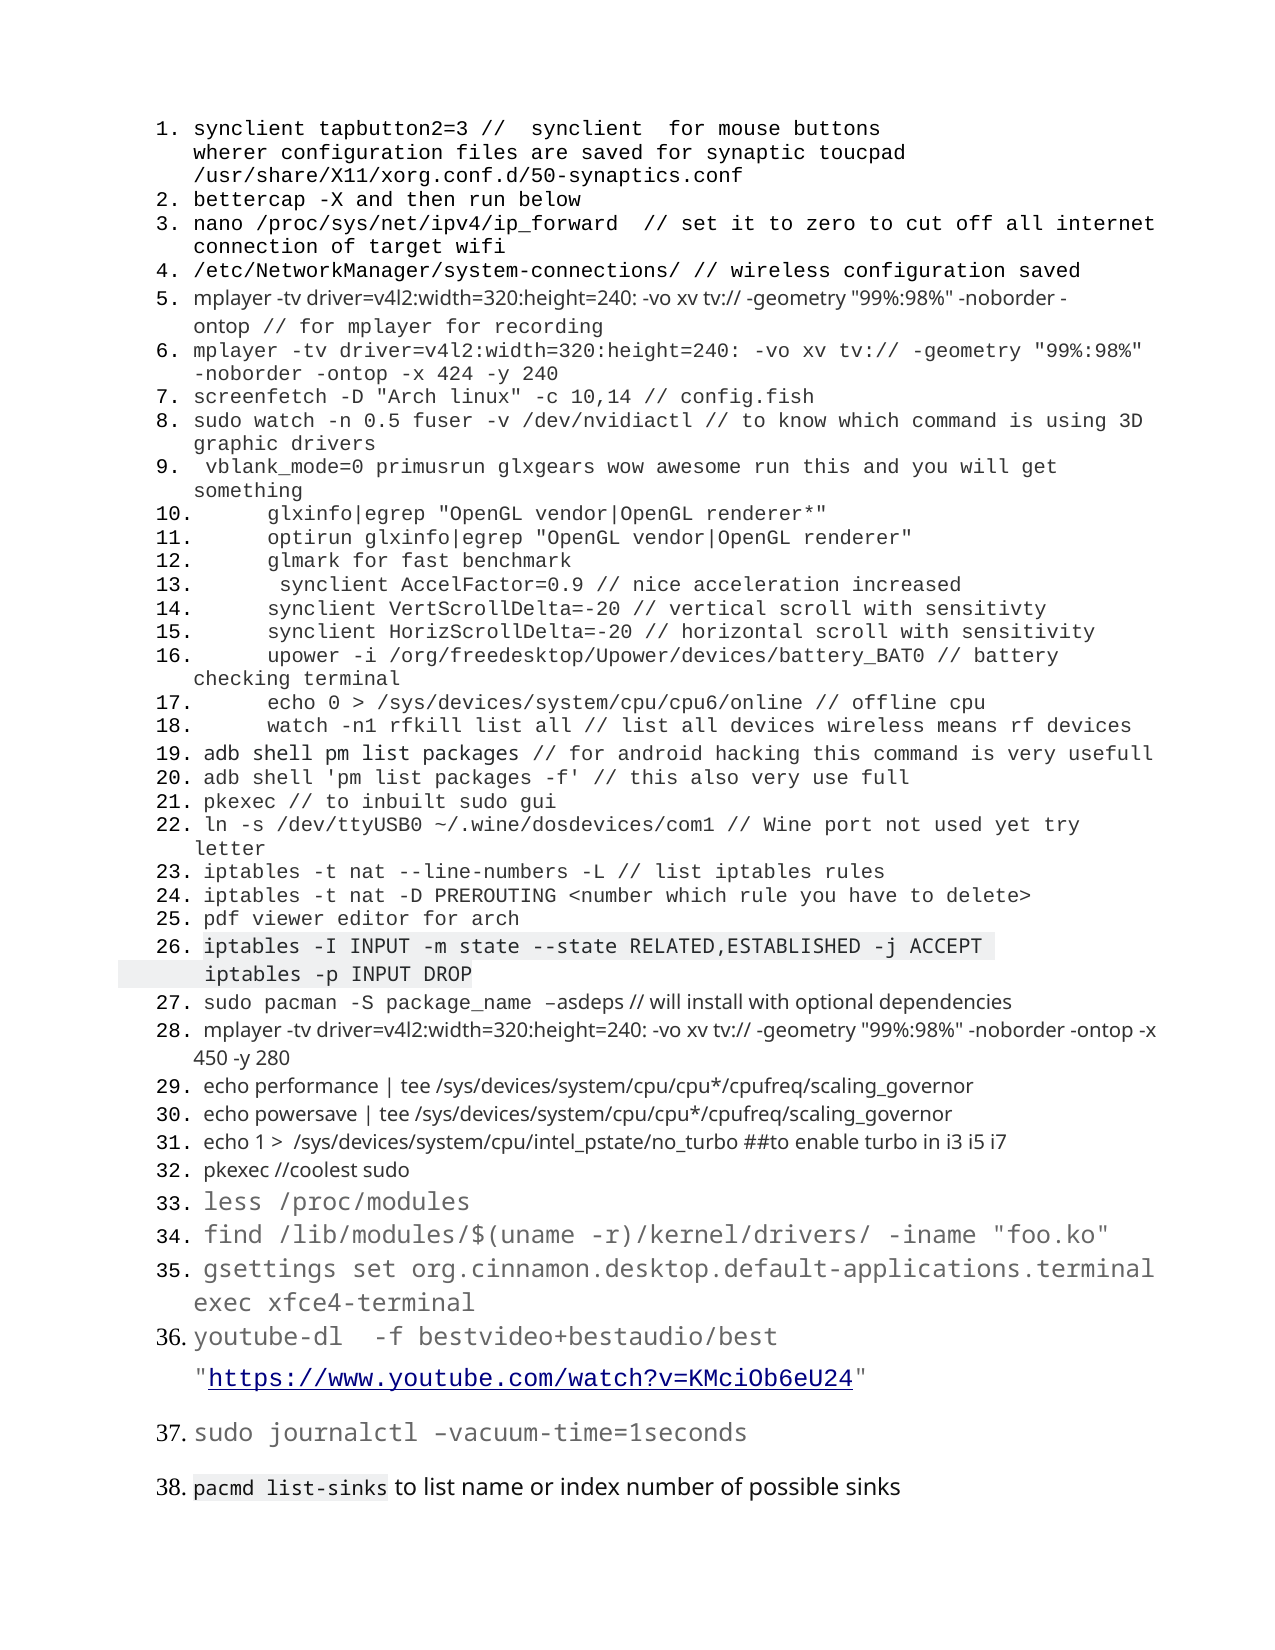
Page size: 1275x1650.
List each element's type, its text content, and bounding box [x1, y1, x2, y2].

list ln -s /dev/ttyUSB0 ~/.wine/dosdevices/com1 // Wine port not used yet try letter [156, 814, 1157, 861]
list pkexec //coolest sudo [156, 1156, 1157, 1183]
list synclient HorizScrollDelta=-20 // horizontal scroll with sensitivity [156, 621, 1157, 645]
list sudo watch -n 0.5 fuser -v /dev/nvidiactl // to know which command is using 3D graphic drivers [156, 410, 1157, 457]
list sudo journalctl –vacuum-time=1seconds [156, 1415, 1157, 1449]
list pacmd list-sinks to list name or index number of possible sinks [156, 1470, 1157, 1502]
list watch -n1 rfkill list all // list all devices wireless means rf devices [156, 715, 1157, 739]
list echo 0 > /sys/devices/system/cpu/cpu6/online // offline cpu [156, 692, 1157, 715]
list synclient VertScrollDelta=-20 // vertical scroll with sensitivty [156, 598, 1157, 621]
list mplayer -tv driver=v4l2:width=320:height=240: -vo xv tv:// -geometry "99%:98%" -noborder -ontop -x 450 -y 280 [156, 1016, 1157, 1071]
list iptables -t nat --line-numbers -L // list iptables rules [156, 861, 1157, 885]
list synclient AccelFactor=0.9 // nice acceleration increased [156, 574, 1157, 598]
list nano /proc/sys/net/ipv4/ip_forward // set it to zero to cut off all internet connection of target wifi [156, 213, 1157, 260]
list iptables -I INPUT -m state --state RELATED,ESTABLISHED -j ACCEPT [156, 932, 1157, 960]
list wherer configuration files are saved for synaptic toucpad /usr/share/X11/xorg.conf.d/50-synaptics.conf [156, 142, 1157, 189]
list echo 1 > /sys/devices/system/cpu/intel_pstate/no_turbo ##to enable turbo in i3 i5 i7 [156, 1127, 1157, 1156]
list vblank_mode=0 primusrun glxgears wow awesome run this and you will get something [156, 457, 1157, 503]
list glxinfo|egrep "OpenGL vendor|OpenGL renderer*" [156, 503, 1157, 527]
list optirun glxinfo|egrep "OpenGL vendor|OpenGL renderer" [156, 527, 1157, 551]
list echo powersave | tee /sys/devices/system/cpu/cpu*/cpufreq/scaling_governor [156, 1099, 1157, 1127]
list find /lib/modules/$(uname -r)/kernel/drivers/ -iname "foo.ko" [156, 1217, 1157, 1251]
list screenfetch -D "Arch linux" -c 10,14 // config.fish [156, 386, 1157, 410]
list /etc/NetworkManager/system-connections/ // wireless configuration saved [156, 260, 1157, 284]
list adb shell 'pm list packages -f' // this also very use full [156, 767, 1157, 791]
list adb shell pm list packages // for android hacking this command is very usefull [156, 739, 1157, 767]
list iptables -t nat -D PREROUTING <number which rule you have to delete> [156, 885, 1157, 908]
list echo performance | tee /sys/devices/system/cpu/cpu*/cpufreq/scaling_governor [156, 1071, 1157, 1099]
list upower -i /org/freedesktop/Upower/devices/battery_BAT0 // battery checking terminal [156, 645, 1157, 692]
list mplayer -tv driver=v4l2:width=320:height=240: -vo xv tv:// -geometry "99%:98%" -noborder -ontop -x 424 -y 240 [156, 339, 1157, 386]
list bettercap -X and then run below [156, 189, 1157, 213]
list less /proc/modules [156, 1183, 1157, 1217]
list pdf viewer editor for arch [156, 908, 1157, 932]
list mplayer -tv driver=v4l2:width=320:height=240: -vo xv tv:// -geometry "99%:98%" -noborder -ontop // for mplayer for recording [156, 284, 1157, 339]
list sudo pacman -S package_name –asdeps // will install with optional dependencies [156, 988, 1157, 1016]
list gsettings set org.cinnamon.desktop.default-applications.terminal exec xfce4-terminal [156, 1251, 1157, 1318]
list pkexec // to inbuilt sudo gui [156, 791, 1157, 814]
list synclient tapbutton2=3 // synclient for mouse buttons [156, 118, 1157, 142]
text iptables -p INPUT DROP [118, 960, 1157, 988]
list glmark for fast benchmark [156, 551, 1157, 574]
list youtube-dl -f bestvideo+bestaudio/best "https://www.youtube.com/watch?v=KMciOb6eU24" [156, 1318, 1157, 1394]
